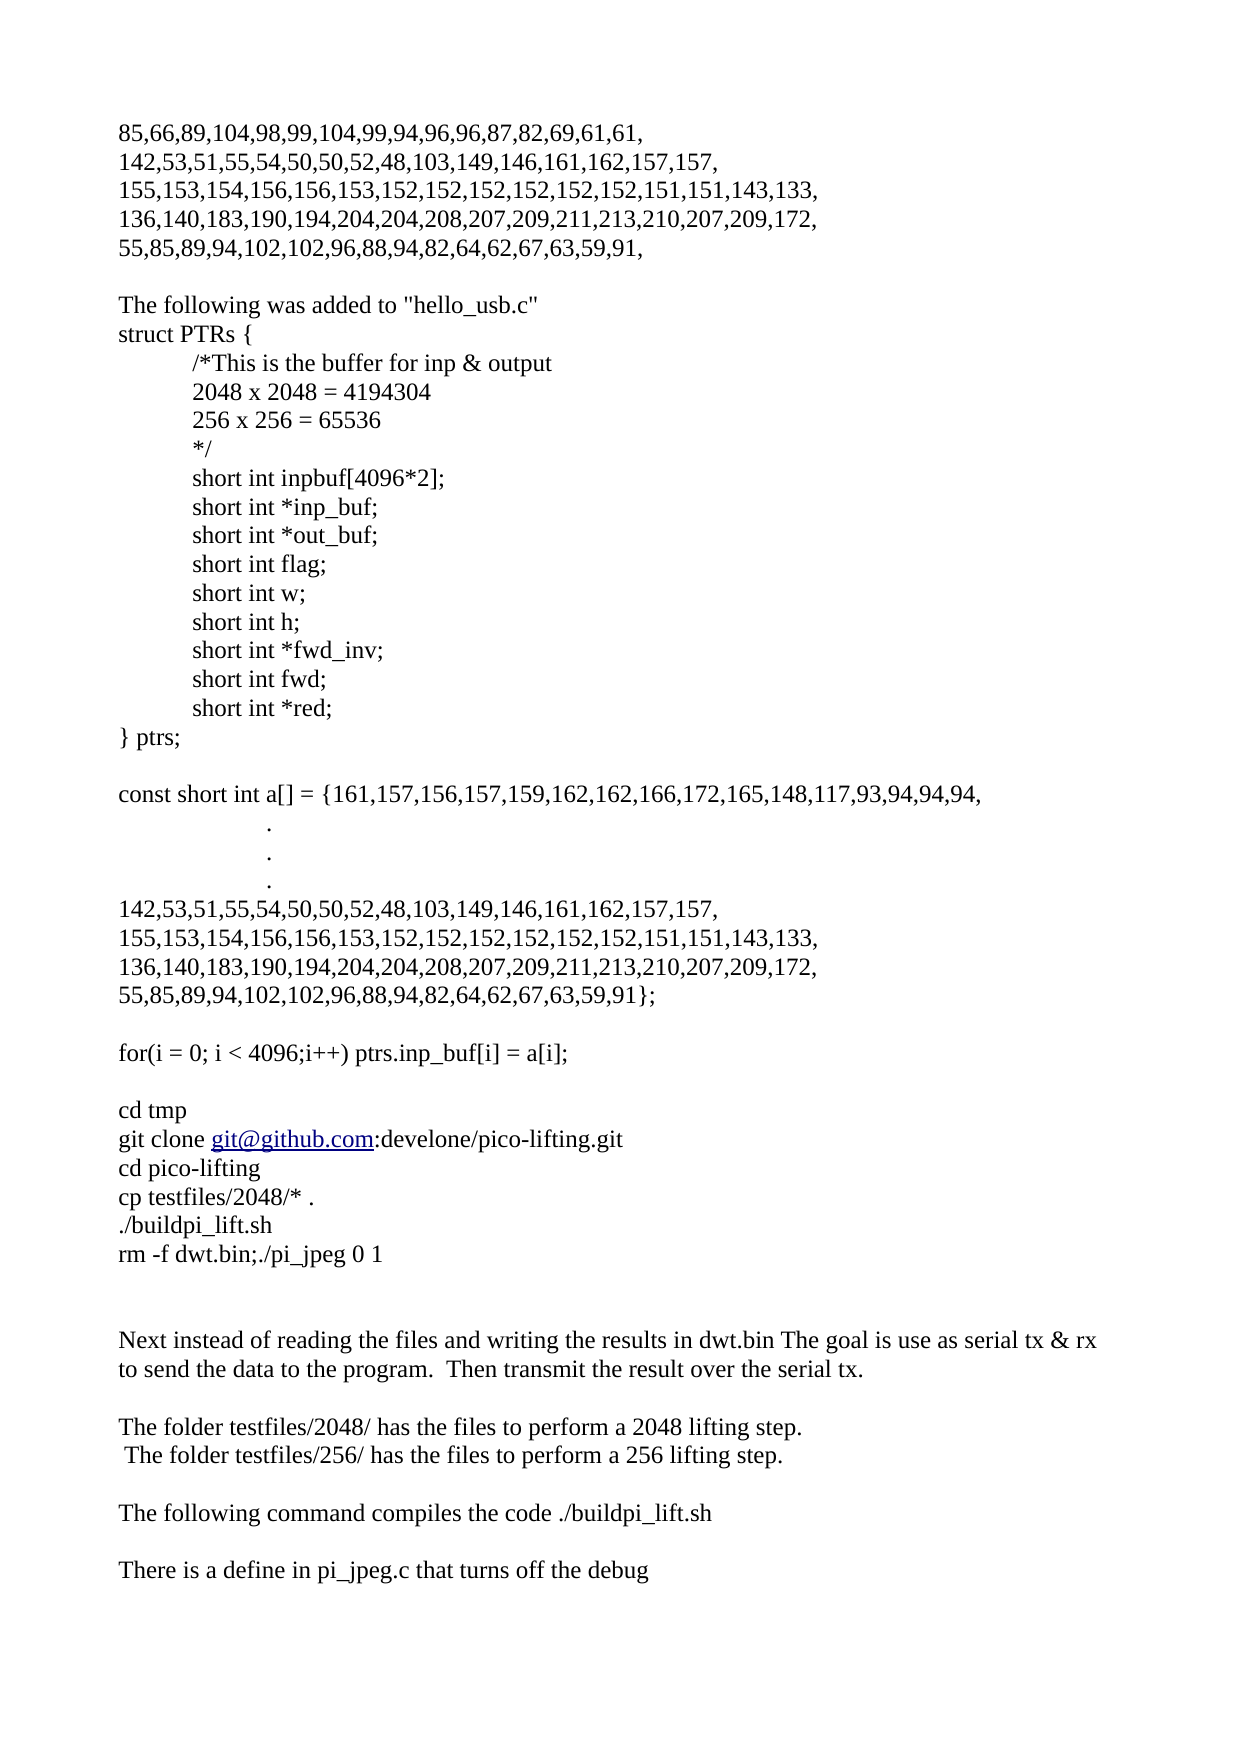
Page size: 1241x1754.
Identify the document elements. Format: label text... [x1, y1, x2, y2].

text for(i = 0; i < 4096;i++) ptrs.inp_buf[i] = a[i]; [118, 1038, 1122, 1067]
text 85,66,89,104,98,99,104,99,94,96,96,87,82,69,61,61, [118, 118, 1122, 147]
text Next instead of reading the files and writing the results in dwt.bin The goal is use as serial tx & rx to send the data to the program. Then transmit the result over the serial tx. [118, 1326, 1122, 1383]
text . [118, 866, 1122, 894]
text ./buildpi_lift.sh [118, 1211, 1122, 1239]
text git clone git@github.com:develone/pico-lifting.git [118, 1124, 1122, 1153]
text cd pico-lifting [118, 1153, 1122, 1182]
text 136,140,183,190,194,204,204,208,207,209,211,213,210,207,209,172, [118, 204, 1122, 233]
text The folder testfiles/256/ has the files to perform a 256 lifting step. [118, 1441, 1122, 1469]
text The following was added to "hello_usb.c" [118, 291, 1122, 319]
text 142,53,51,55,54,50,50,52,48,103,149,146,161,162,157,157, [118, 894, 1122, 923]
text short int fwd; [118, 664, 1122, 693]
text 142,53,51,55,54,50,50,52,48,103,149,146,161,162,157,157, [118, 147, 1122, 176]
text cd tmp [118, 1096, 1122, 1124]
text struct PTRs { [118, 319, 1122, 348]
text 136,140,183,190,194,204,204,208,207,209,211,213,210,207,209,172, [118, 952, 1122, 981]
text short int *red; [118, 693, 1122, 722]
text cp testfiles/2048/* . [118, 1182, 1122, 1211]
text 55,85,89,94,102,102,96,88,94,82,64,62,67,63,59,91}; [118, 981, 1122, 1009]
text /*This is the buffer for inp & output [118, 348, 1122, 377]
text short int flag; [118, 549, 1122, 578]
text rm -f dwt.bin;./pi_jpeg 0 1 [118, 1239, 1122, 1268]
text 155,153,154,156,156,153,152,152,152,152,152,152,151,151,143,133, [118, 176, 1122, 204]
text The following command compiles the code ./buildpi_lift.sh [118, 1498, 1122, 1527]
text short int *out_buf; [118, 521, 1122, 549]
text short int *inp_buf; [118, 492, 1122, 521]
text 55,85,89,94,102,102,96,88,94,82,64,62,67,63,59,91, [118, 233, 1122, 262]
text The folder testfiles/2048/ has the files to perform a 2048 lifting step. [118, 1412, 1122, 1441]
text short int h; [118, 607, 1122, 636]
text . [118, 808, 1122, 837]
text There is a define in pi_jpeg.c that turns off the debug [118, 1556, 1122, 1584]
text } ptrs; [118, 722, 1122, 751]
text short int inpbuf[4096*2]; [118, 463, 1122, 492]
text short int w; [118, 578, 1122, 607]
text const short int a[] = {161,157,156,157,159,162,162,166,172,165,148,117,93,94,94,94, [118, 779, 1122, 808]
text */ [118, 434, 1122, 463]
text short int *fwd_inv; [118, 636, 1122, 664]
text . [118, 837, 1122, 866]
text 256 x 256 = 65536 [118, 406, 1122, 434]
text 2048 x 2048 = 4194304 [118, 377, 1122, 406]
text 155,153,154,156,156,153,152,152,152,152,152,152,151,151,143,133, [118, 923, 1122, 952]
